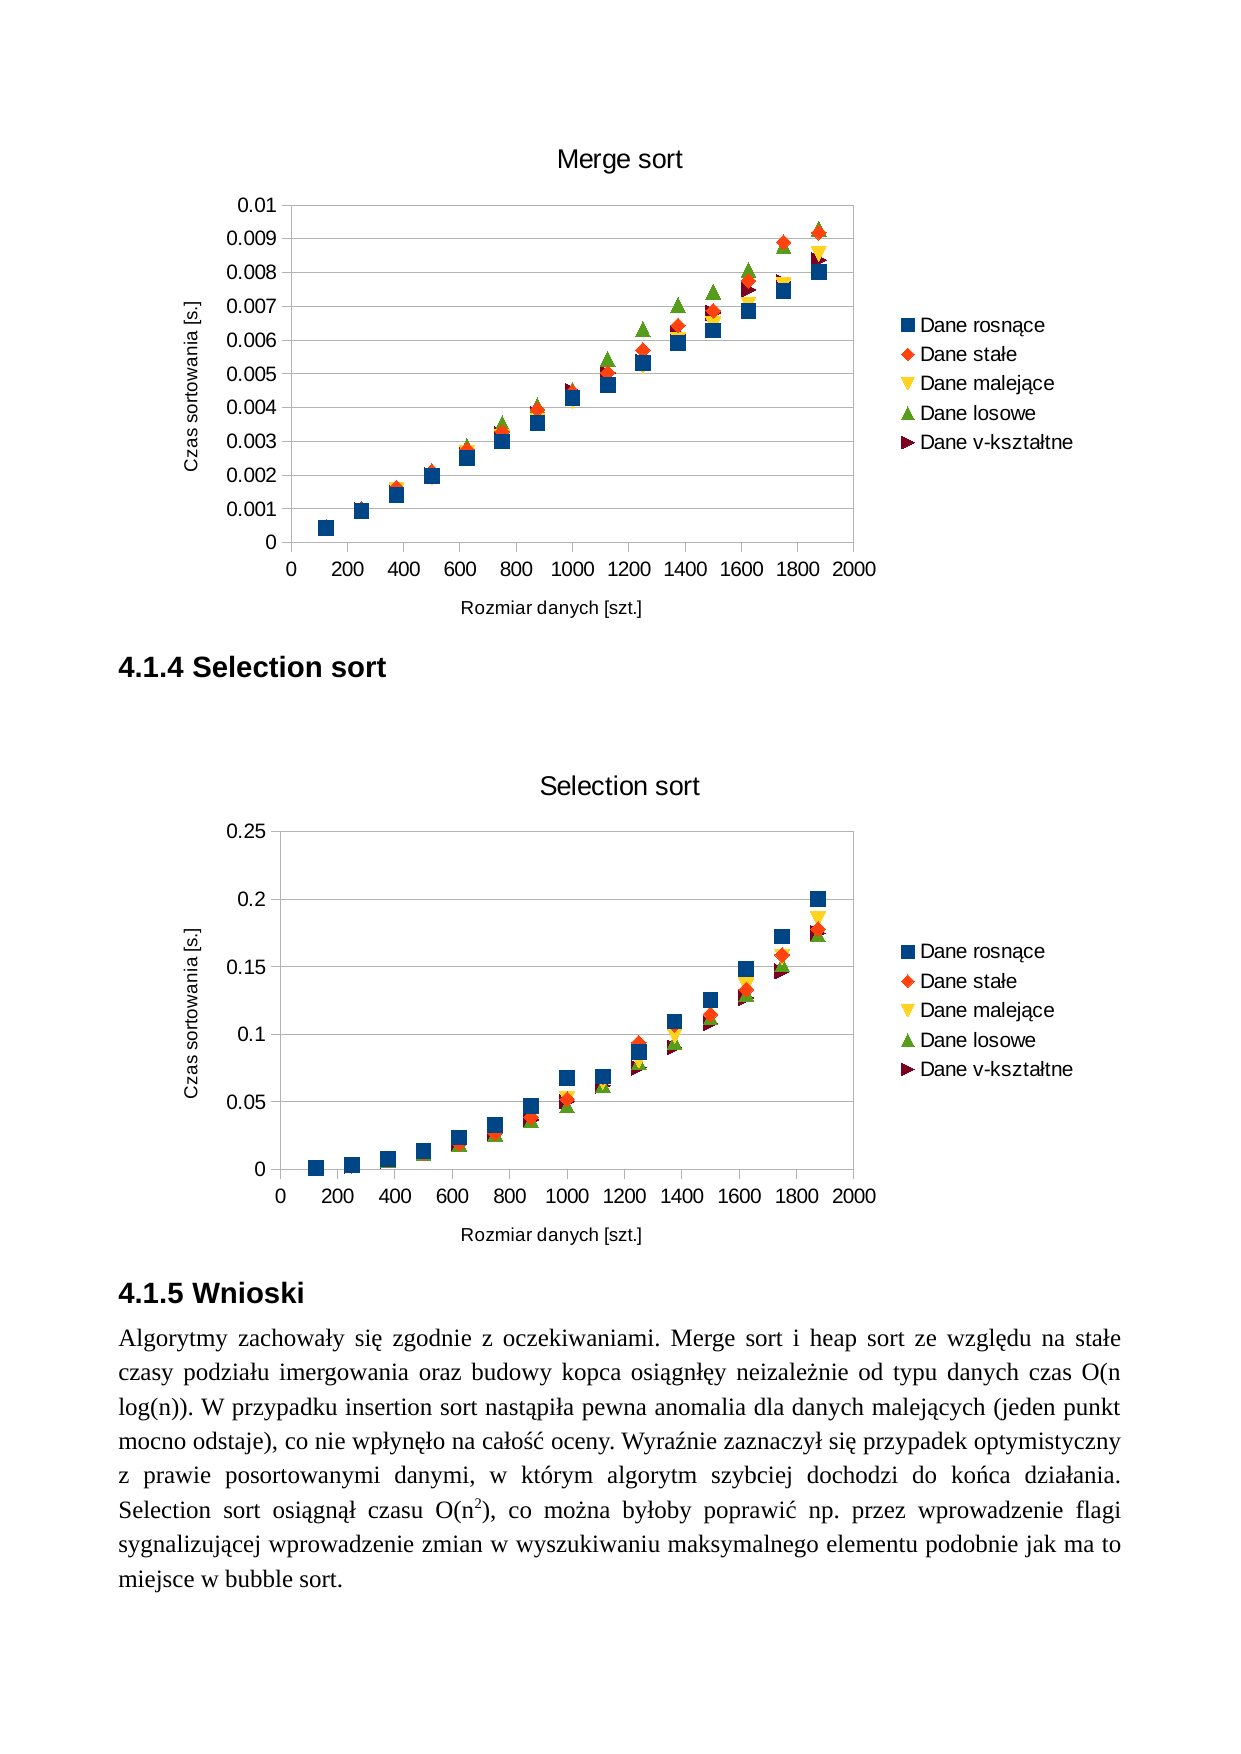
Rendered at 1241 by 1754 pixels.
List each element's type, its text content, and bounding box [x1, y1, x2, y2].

subtitle Wnioski [118, 759, 1122, 1310]
text Algorytmy zachowały się zgodnie z oczekiwaniami. Merge sort i heap sort ze względu na stałe czasy podziału imergowania oraz budowy kopca osiągnłęy neizależnie od typu danych czas O(n log(n)). W przypadku insertion sort nastąpiła pewna anomalia dla danych malejących (jeden punkt mocno odstaje), co nie wpłynęło na całość oceny. Wyraźnie zaznaczył się przypadek optymistyczny z prawie posortowanymi danymi, w którym algorytm szybciej dochodzi do końca działania. Selection sort osiągnął czasu O(n2), co można byłoby poprawić np. przez wprowadzenie flagi sygnalizującej wprowadzenie zmian w wyszukiwaniu maksymalnego elementu podobnie jak ma to miejsce w bubble sort. [118, 1323, 1122, 1593]
subtitle Selection sort [118, 118, 1122, 683]
